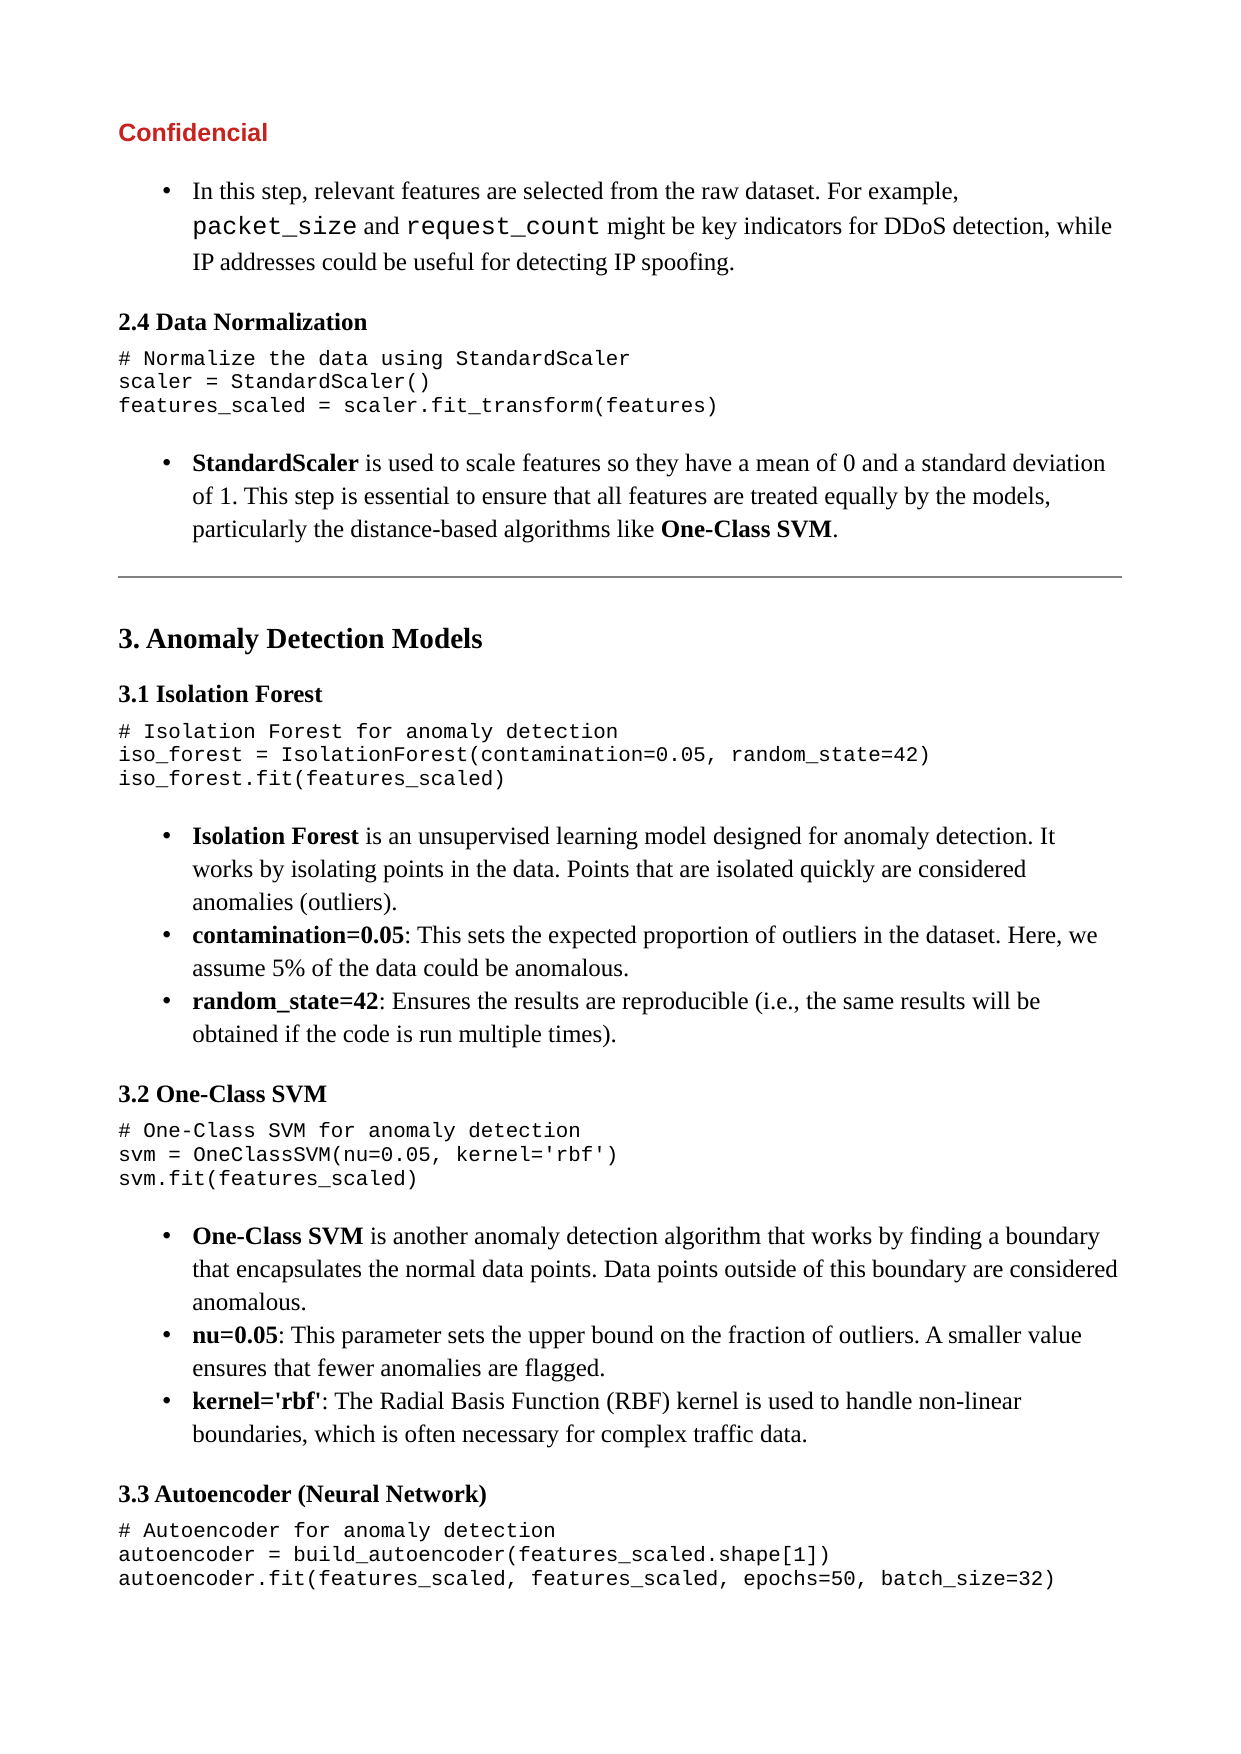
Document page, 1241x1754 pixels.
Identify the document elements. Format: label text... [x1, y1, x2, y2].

subtitle 3. Anomaly Detection Models [118, 621, 1122, 654]
list In this step, relevant features are selected from the raw dataset. For example, packet_size and request_count might be key indicators for DDoS detection, while IP addresses could be useful for detecting IP spoofing. [162, 176, 1122, 275]
list Isolation Forest is an unsupervised learning model designed for anomaly detection. It works by isolating points in the data. Points that are isolated quickly are considered anomalies (outliers). [162, 821, 1122, 916]
list One-Class SVM is another anomaly detection algorithm that works by finding a boundary that encapsulates the normal data points. Data points outside of this boundary are considered anomalous. [162, 1221, 1122, 1316]
subtitle 2.4 Data Normalization [118, 307, 1122, 335]
text scaler = StandardScaler() [118, 372, 1122, 395]
list contamination=0.05: This sets the expected proportion of outliers in the dataset. Here, we assume 5% of the data could be anomalous. [162, 920, 1122, 982]
subtitle 3.1 Isolation Forest [118, 679, 1122, 708]
text svm.fit(features_scaled) [118, 1168, 1122, 1191]
text # Isolation Forest for anomaly detection [118, 721, 1122, 744]
text features_scaled = scaler.fit_transform(features) [118, 395, 1122, 419]
text autoencoder = build_autoencoder(features_scaled.shape[1]) [118, 1544, 1122, 1568]
list kernel='rbf': The Radial Basis Function (RBF) kernel is used to handle non-linear boundaries, which is often necessary for complex traffic data. [162, 1386, 1122, 1448]
text # One-Class SVM for anomaly detection [118, 1121, 1122, 1144]
text svm = OneClassSVM(nu=0.05, kernel='rbf') [118, 1144, 1122, 1168]
list random_state=42: Ensures the results are reproducible (i.e., the same results will be obtained if the code is run multiple times). [162, 986, 1122, 1048]
list nu=0.05: This parameter sets the upper bound on the fraction of outliers. A smaller value ensures that fewer anomalies are flagged. [162, 1320, 1122, 1382]
subtitle 3.2 One-Class SVM [118, 1079, 1122, 1108]
text # Normalize the data using StandardScaler [118, 348, 1122, 372]
text autoencoder.fit(features_scaled, features_scaled, epochs=50, batch_size=32) [118, 1568, 1122, 1591]
list StandardScaler is used to scale features so they have a mean of 0 and a standard deviation of 1. This step is essential to ensure that all features are treated equally by the models, particularly the distance-based algorithms like One-Class SVM. [162, 448, 1122, 543]
text # Autoencoder for anomaly detection [118, 1520, 1122, 1544]
text iso_forest.fit(features_scaled) [118, 768, 1122, 792]
subtitle 3.3 Autoencoder (Neural Network) [118, 1479, 1122, 1508]
text iso_forest = IsolationForest(contamination=0.05, random_state=42) [118, 744, 1122, 768]
